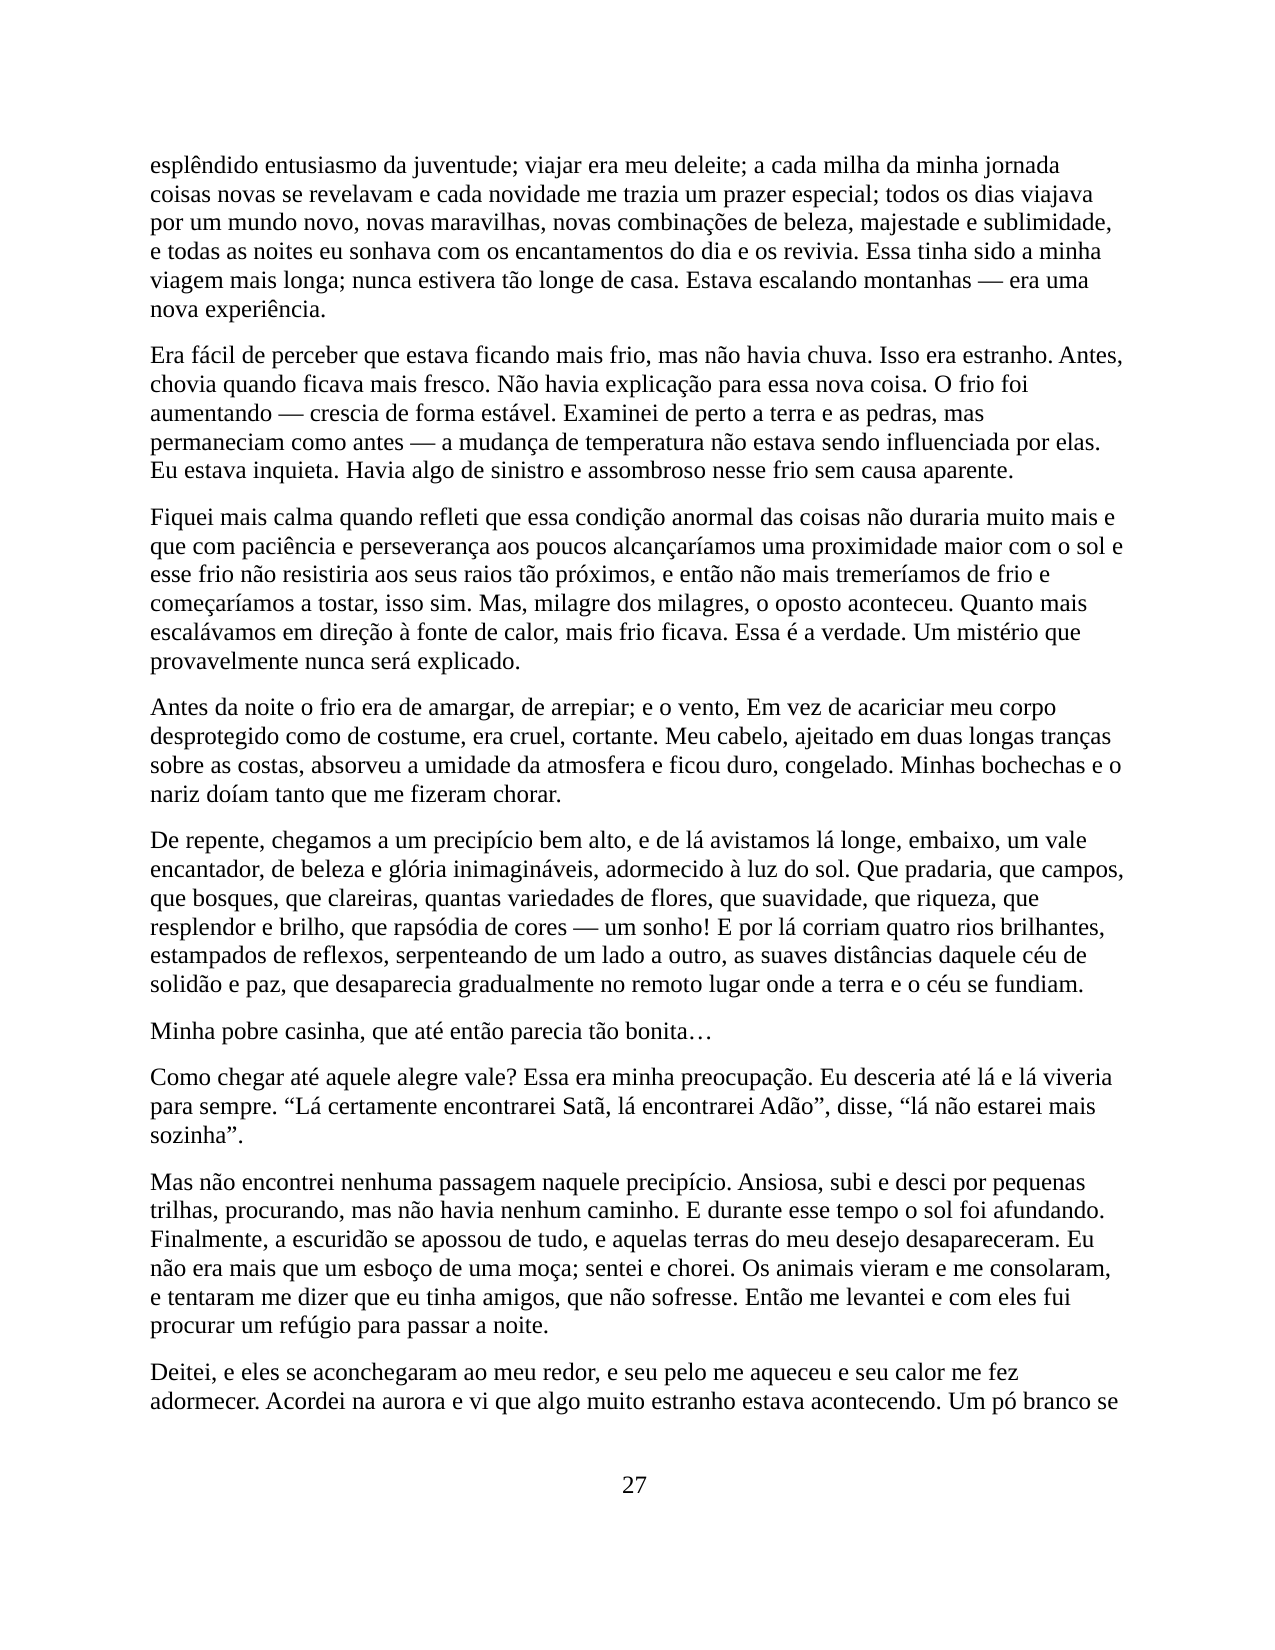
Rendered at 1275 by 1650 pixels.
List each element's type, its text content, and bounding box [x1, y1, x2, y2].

text Como chegar até aquele alegre vale? Essa era minha preocupação. Eu desceria até lá e lá viveria para sempre. “Lá certamente encontrarei Satã, lá encontrarei Adão”, disse, “lá não estarei mais sozinha”. [150, 1062, 1125, 1149]
text Fiquei mais calma quando refleti que essa condição anormal das coisas não duraria muito mais e que com paciência e perseverança aos poucos alcançaríamos uma proximidade maior com o sol e esse frio não resistiria aos seus raios tão próximos, e então não mais tremeríamos de frio e começaríamos a tostar, isso sim. Mas, milagre dos milagres, o oposto aconteceu. Quanto mais escalávamos em direção à fonte de calor, mais frio ficava. Essa é a verdade. Um mistério que provavelmente nunca será explicado. [150, 502, 1125, 674]
text Deitei, e eles se aconchegaram ao meu redor, e seu pelo me aqueceu e seu calor me fez adormecer. Acordei na aurora e vi que algo muito estranho estava acontecendo. Um pó branco se [150, 1357, 1125, 1414]
text Minha pobre casinha, que até então parecia tão bonita… [150, 1016, 1125, 1044]
text Antes da noite o frio era de amargar, de arrepiar; e o vento, Em vez de acariciar meu corpo desprotegido como de costume, era cruel, cortante. Meu cabelo, ajeitado em duas longas tranças sobre as costas, absorveu a umidade da atmosfera e ficou duro, congelado. Minhas bochechas e o nariz doíam tanto que me fizeram chorar. [150, 692, 1125, 807]
text De repente, chegamos a um precipício bem alto, e de lá avistamos lá longe, embaixo, um vale encantador, de beleza e glória inimagináveis, adormecido à luz do sol. Que pradaria, que campos, que bosques, que clareiras, quantas variedades de flores, que suavidade, que riqueza, que resplendor e brilho, que rapsódia de cores — um sonho! E por lá corriam quatro rios brilhantes, estampados de reflexos, serpenteando de um lado a outro, as suaves distâncias daquele céu de solidão e paz, que desaparecia gradualmente no remoto lugar onde a terra e o céu se fundiam. [150, 825, 1125, 998]
text Era fácil de perceber que estava ficando mais frio, mas não havia chuva. Isso era estranho. Antes, chovia quando ficava mais fresco. Não havia explicação para essa nova coisa. O frio foi aumentando — crescia de forma estável. Examinei de perto a terra e as pedras, mas permaneciam como antes — a mudança de temperatura não estava sendo influenciada por elas. Eu estava inquieta. Havia algo de sinistro e assombroso nesse frio sem causa aparente. [150, 340, 1125, 484]
text esplêndido entusiasmo da juventude; viajar era meu deleite; a cada milha da minha jornada coisas novas se revelavam e cada novidade me trazia um prazer especial; todos os dias viajava por um mundo novo, novas maravilhas, novas combinações de beleza, majestade e sublimidade, e todas as noites eu sonhava com os encantamentos do dia e os revivia. Essa tinha sido a minha viagem mais longa; nunca estivera tão longe de casa. Estava escalando montanhas — era uma nova experiência. [150, 150, 1125, 322]
text Mas não encontrei nenhuma passagem naquele precipício. Ansiosa, subi e desci por pequenas trilhas, procurando, mas não havia nenhum caminho. E durante esse tempo o sol foi afundando. Finalmente, a escuridão se apossou de tudo, e aquelas terras do meu desejo desapareceram. Eu não era mais que um esboço de uma moça; sentei e chorei. Os animais vieram e me consolaram, e tentaram me dizer que eu tinha amigos, que não sofresse. Então me levantei e com eles fui procurar um refúgio para passar a noite. [150, 1167, 1125, 1339]
